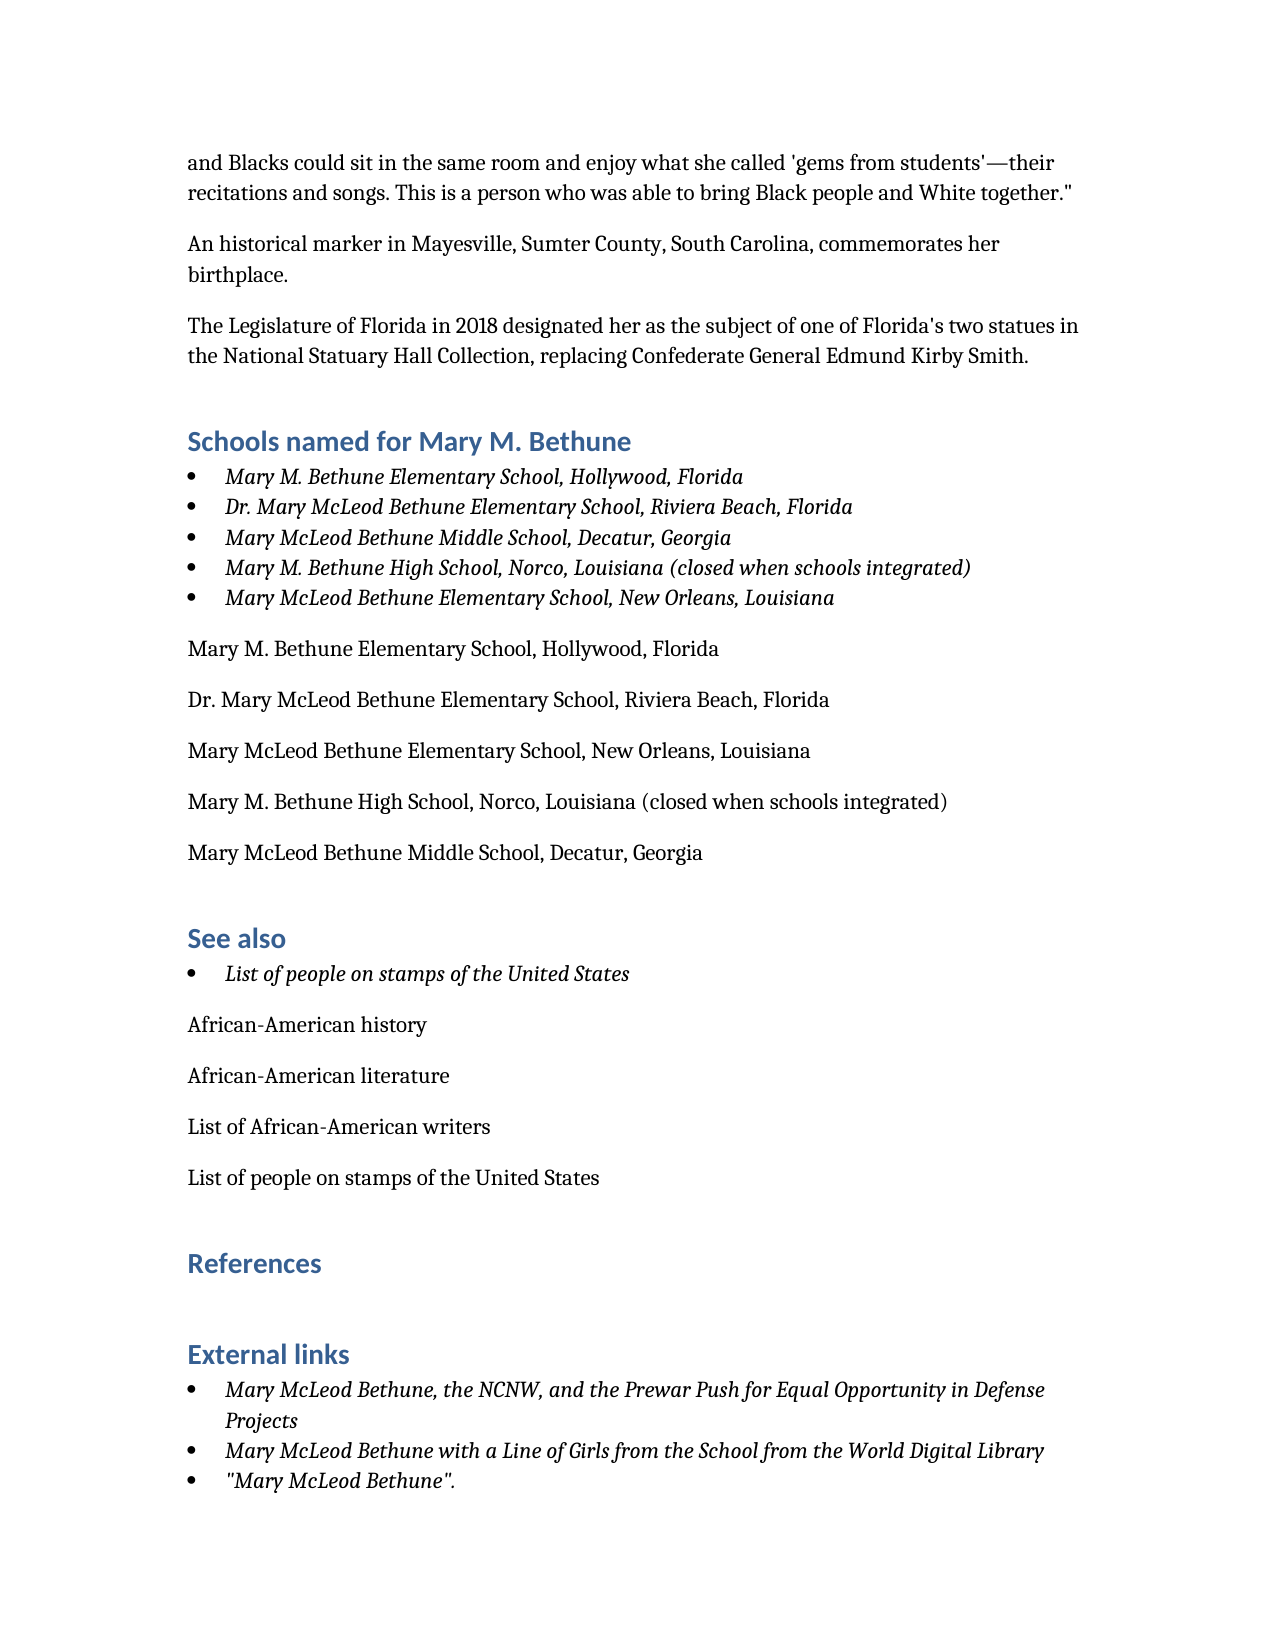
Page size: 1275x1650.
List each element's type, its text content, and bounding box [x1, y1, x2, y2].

text Mary McLeod Bethune Middle School, Decatur, Georgia [187, 840, 1087, 866]
list Dr. Mary McLeod Bethune Elementary School, Riviera Beach, Florida [187, 494, 1087, 520]
subtitle See also [187, 920, 1087, 956]
text An historical marker in Mayesville, Sumter County, South Carolina, commemorates her birthplace. [187, 231, 1087, 288]
text African-American literature [187, 1063, 1087, 1089]
list List of people on stamps of the United States [187, 961, 1087, 987]
text Mary McLeod Bethune Elementary School, New Orleans, Louisiana [187, 738, 1087, 764]
text List of people on stamps of the United States [187, 1165, 1087, 1192]
text List of African-American writers [187, 1114, 1087, 1141]
text African-American history [187, 1012, 1087, 1038]
text The Legislature of Florida in 2018 designated her as the subject of one of Florida's two statues in the National Statuary Hall Collection, replacing Confederate General Edmund Kirby Smith. [187, 312, 1087, 369]
text Mary M. Bethune High School, Norco, Louisiana (closed when schools integrated) [187, 789, 1087, 815]
subtitle Schools named for Mary M. Bethune [187, 423, 1087, 458]
text Dr. Mary McLeod Bethune Elementary School, Riviera Beach, Florida [187, 687, 1087, 713]
subtitle External links [187, 1336, 1087, 1372]
subtitle References [187, 1245, 1087, 1281]
list Mary McLeod Bethune, the NCNW, and the Prewar Push for Equal Opportunity in Defense Projects [187, 1377, 1087, 1434]
list Mary McLeod Bethune Middle School, Decatur, Georgia [187, 524, 1087, 551]
text Mary M. Bethune Elementary School, Hollywood, Florida [187, 636, 1087, 662]
text and Blacks could sit in the same room and enjoy what she called 'gems from students'—their recitations and songs. This is a person who was able to bring Black people and White together." [187, 150, 1087, 207]
list Mary McLeod Bethune with a Line of Girls from the School from the World Digital Library [187, 1438, 1087, 1464]
list "Mary McLeod Bethune". [187, 1468, 1087, 1494]
list Mary M. Bethune Elementary School, Hollywood, Florida [187, 464, 1087, 490]
list Mary McLeod Bethune Elementary School, New Orleans, Louisiana [187, 585, 1087, 611]
list Mary M. Bethune High School, Norco, Louisiana (closed when schools integrated) [187, 554, 1087, 581]
